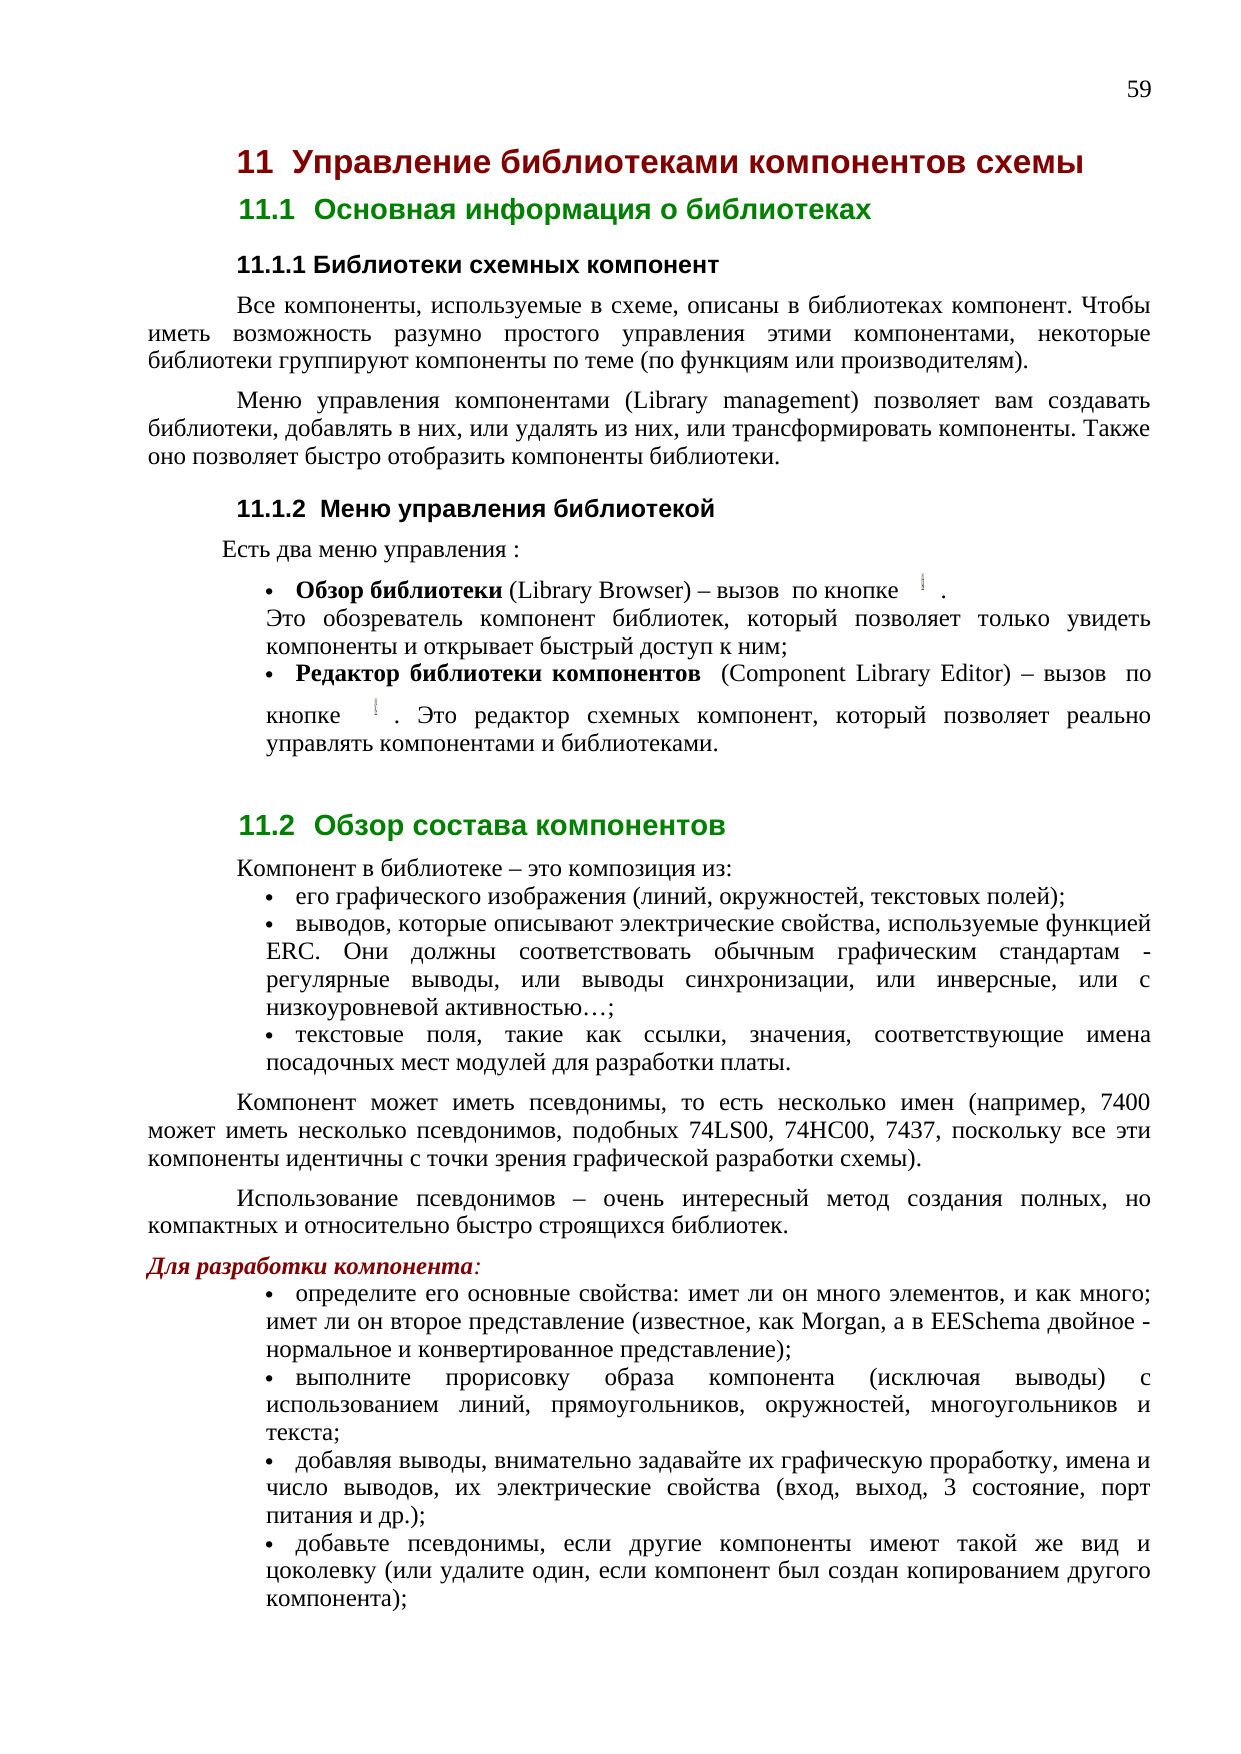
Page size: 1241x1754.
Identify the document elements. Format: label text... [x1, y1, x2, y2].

list его графического изображения (линий, окружностей, текстовых полей); [266, 882, 1152, 909]
text Меню управления компонентами (Library management) позволяет вам создавать библиотеки, добавлять в них, или удалять из них, или трансформировать компоненты. Также оно позволяет быстро отобразить компоненты библиотеки. [148, 387, 1152, 470]
text Для разработки компонента: [148, 1252, 1152, 1279]
list определите его основные свойства: имет ли он много элементов, и как много; имет ли он второе представление (известное, как Morgan, а в EESchema двойное - нормальное и конвертированное представление); [266, 1279, 1152, 1363]
text Использование псевдонимов – очень интересный метод создания полных, но компактных и относительно быстро строящихся библиотек. [148, 1184, 1152, 1239]
list добавьте псевдонимы, если другие компоненты имеют такой же вид и цоколевку (или удалите один, если компонент был создан копированием другого компонента); [266, 1529, 1152, 1612]
list выводов, которые описывают электрические свойства, используемые функцией ERC. Они должны соответствовать обычным графическим стандартам - регулярные выводы, или выводы синхронизации, или инверсные, или с низкоуровневой активностью…; [266, 909, 1152, 1020]
text Компонент может иметь псевдонимы, то есть несколько имен (например, 7400 может иметь несколько псевдонимов, подобных 74LS00, 74HC00, 7437, поскольку все эти компоненты идентичны с точки зрения графической разработки схемы). [148, 1088, 1152, 1171]
text Это обозреватель компонент библиотек, который позволяет только увидеть компоненты и открывает быстрый доступ к ним; [266, 604, 1152, 659]
subtitle Обзор состава компонентов [238, 809, 1152, 842]
list выполните прорисовку образа компонента (исключая выводы) с использованием линий, прямоугольников, окружностей, многоугольников и текста; [266, 1363, 1152, 1446]
text Есть два меню управления : [148, 535, 1152, 563]
list Редактор библиотеки компонентов (Component Library Editor) – вызов по кнопке . Это редактор схемных компонент, который позволяет реально управлять компонентами и библиотеками. [266, 659, 1152, 756]
picture [374, 696, 378, 715]
subtitle Управление библиотеками компонентов схемы [148, 143, 1152, 180]
text Все компоненты, используемые в схеме, описаны в библиотеках компонент. Чтобы иметь возможность разумно простого управления этими компонентами, некоторые библиотеки группируют компоненты по теме (по функциям или производителям). [148, 291, 1152, 374]
subtitle Основная информация о библиотеках [238, 193, 1152, 226]
list Обзор библиотеки (Library Browser) – вызов по кнопке . [266, 563, 1152, 604]
subtitle Меню управления библиотекой [148, 495, 1152, 523]
text Компонент в библиотеке – это композиция из: [148, 854, 1152, 882]
list добавляя выводы, внимательно задавайте их графическую проработку, имена и число выводов, их электрические свойства (вход, выход, 3 состояние, порт питания и др.); [266, 1446, 1152, 1529]
subtitle Библиотеки схемных компонент [148, 251, 1152, 278]
list текстовые поля, такие как ссылки, значения, соответствующие имена посадочных мест модулей для разработки платы. [266, 1020, 1152, 1076]
